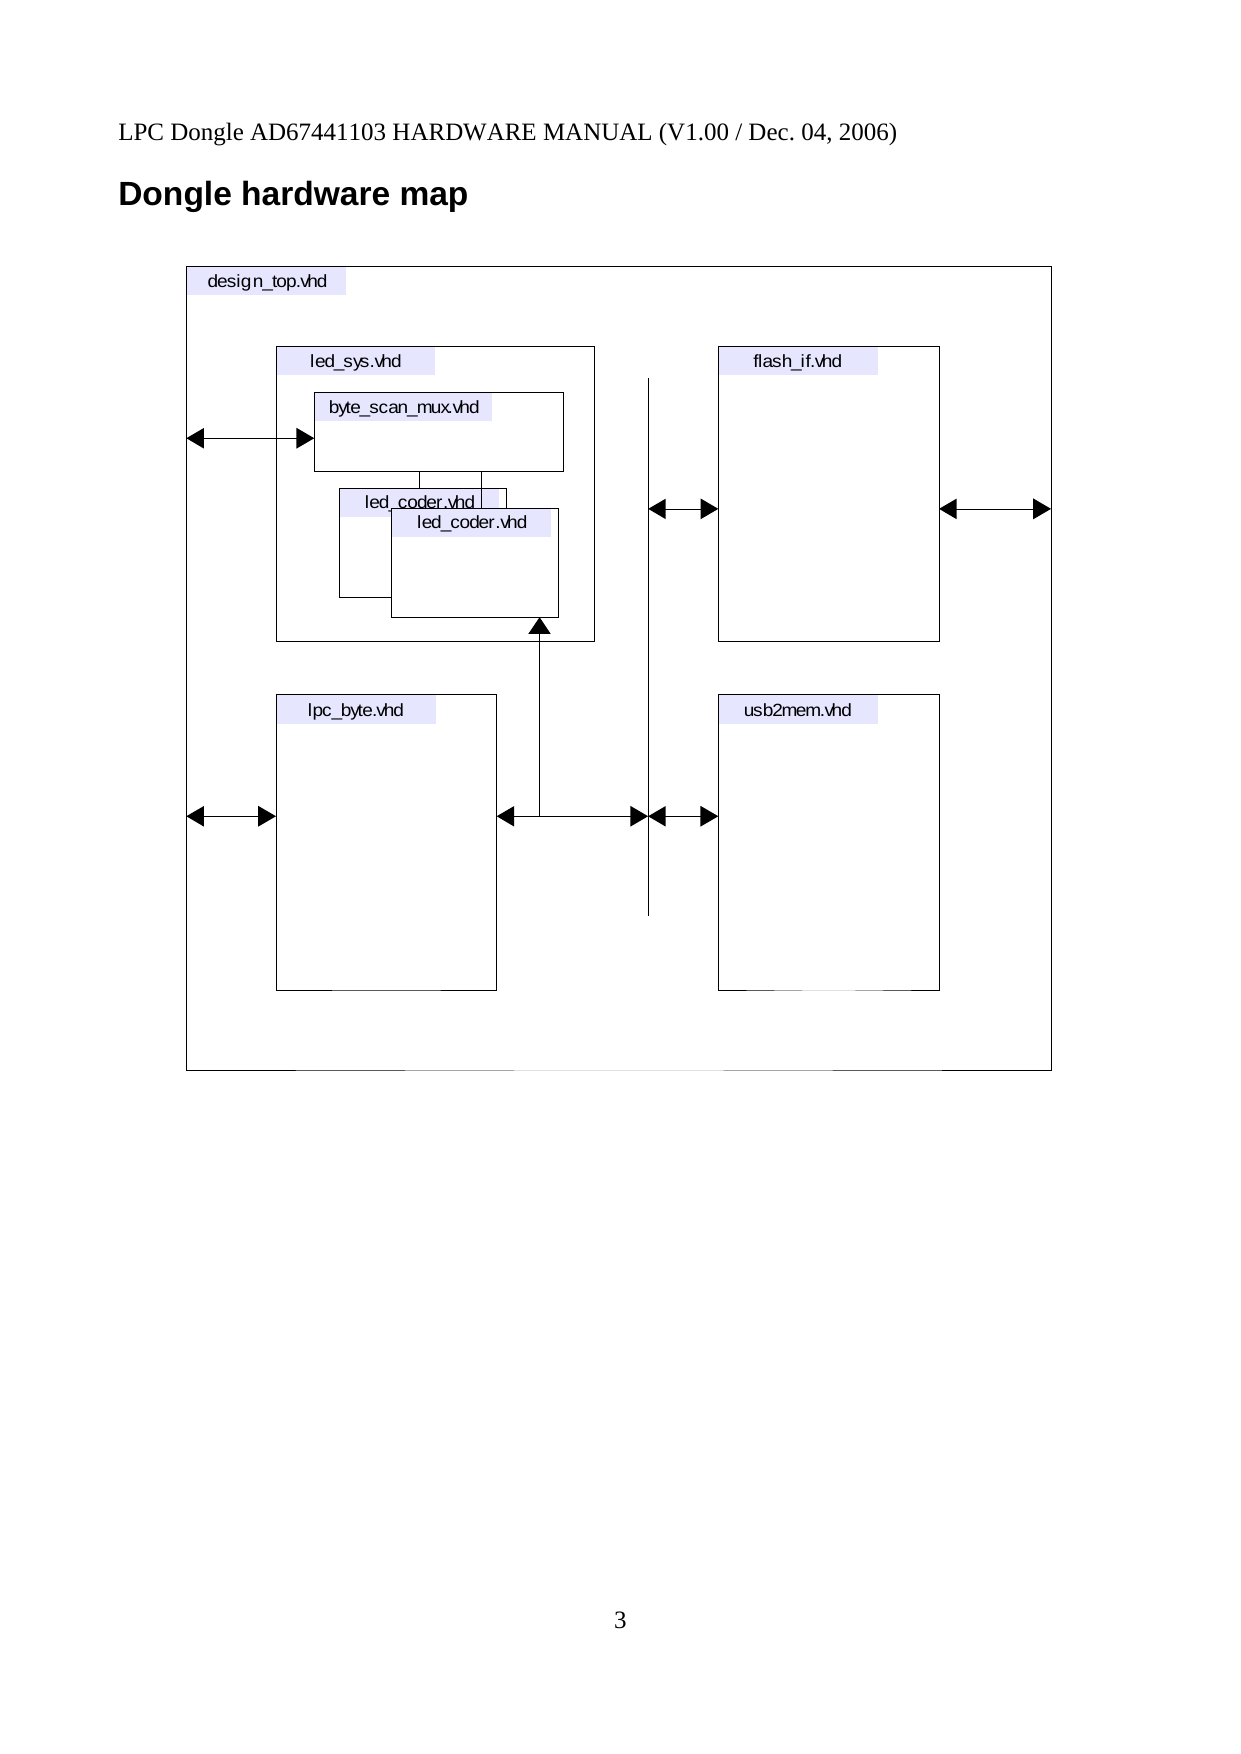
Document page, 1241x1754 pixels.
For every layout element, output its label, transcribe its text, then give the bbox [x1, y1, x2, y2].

subtitle Dongle hardware map [118, 175, 1122, 213]
